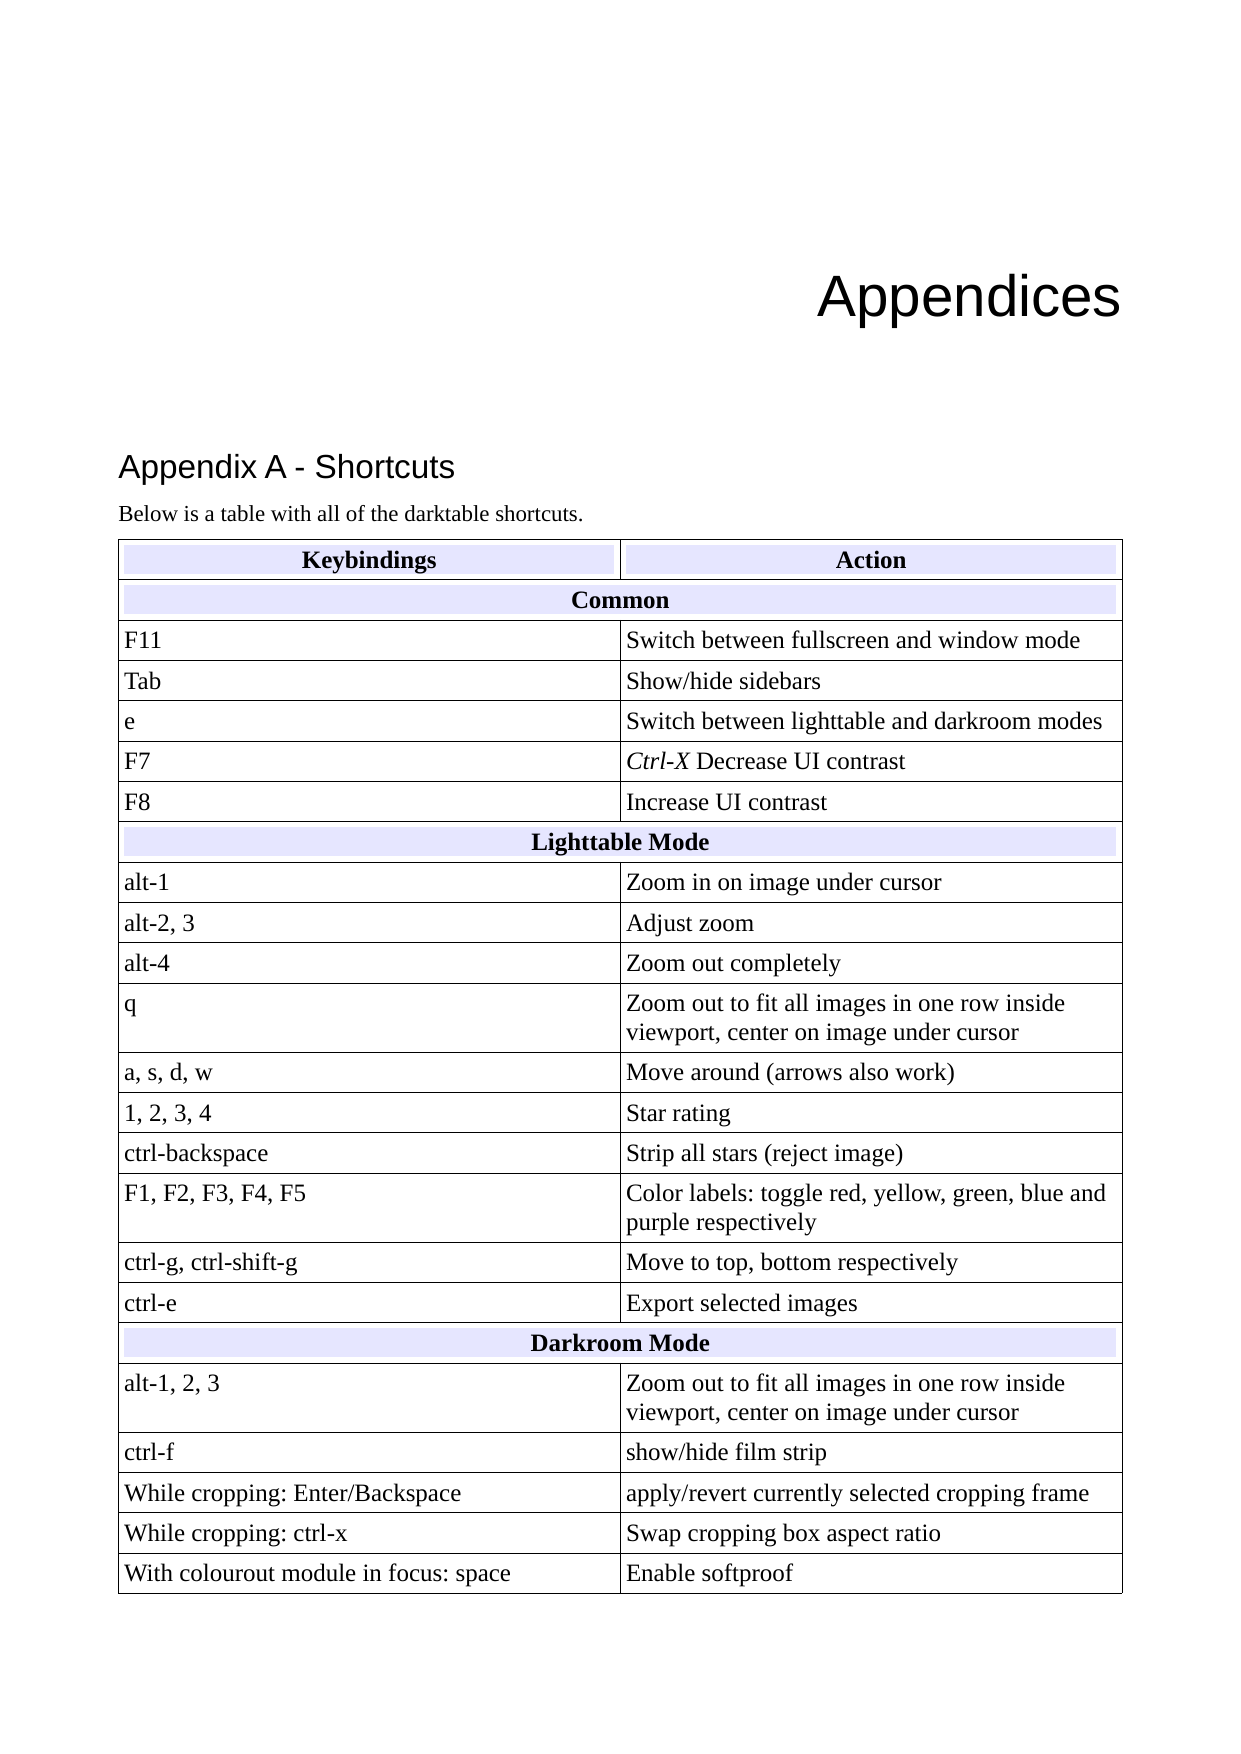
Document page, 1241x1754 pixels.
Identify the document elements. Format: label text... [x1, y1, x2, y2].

table_cell alt-2, 3 [119, 903, 620, 942]
table_cell Zoom in on image under cursor [621, 863, 1122, 902]
table_cell ctrl-g, ctrl-shift-g [119, 1243, 620, 1282]
title Appendices [118, 262, 1122, 329]
table_cell Color labels: toggle red, yellow, green, blue and purple respectively [621, 1174, 1122, 1242]
table_cell q [119, 984, 620, 1052]
table_cell Darkroom Mode [119, 1323, 1122, 1362]
table_cell Lighttable Mode [119, 822, 1122, 862]
table_cell Enable softproof [621, 1554, 1122, 1593]
table_cell Switch between fullscreen and window mode [621, 621, 1122, 660]
table_cell Zoom out to fit all images in one row inside viewport, center on image under cursor [621, 1364, 1122, 1432]
table_cell Tab [119, 661, 620, 700]
table_cell F7 [119, 742, 620, 781]
table_cell ctrl-backspace [119, 1133, 620, 1172]
table_cell Increase UI contrast [621, 782, 1122, 821]
table_cell Export selected images [621, 1283, 1122, 1322]
table_cell show/hide film strip [621, 1433, 1122, 1472]
table_cell F1, F2, F3, F4, F5 [119, 1174, 620, 1242]
table_cell While cropping: Enter/Backspace [119, 1473, 620, 1512]
table_cell ctrl-f [119, 1433, 620, 1472]
table_cell Switch between lighttable and darkroom modes [621, 701, 1122, 741]
table_cell apply/revert currently selected cropping frame [621, 1473, 1122, 1512]
table_cell Star rating [621, 1093, 1122, 1132]
table_header Keybindings [119, 540, 620, 579]
table_cell Swap cropping box aspect ratio [621, 1513, 1122, 1552]
text Below is a table with all of the darktable shortcuts. [118, 500, 1122, 527]
table_header Action [621, 540, 1122, 579]
table_cell Strip all stars (reject image) [621, 1133, 1122, 1172]
table_cell Adjust zoom [621, 903, 1122, 942]
table_cell Common [119, 580, 1122, 620]
table_cell e [119, 701, 620, 741]
table_cell Show/hide sidebars [621, 661, 1122, 700]
table_cell With colourout module in focus: space [119, 1554, 620, 1593]
table_cell Zoom out completely [621, 943, 1122, 982]
table_cell a, s, d, w [119, 1053, 620, 1092]
table_cell Zoom out to fit all images in one row inside viewport, center on image under cursor [621, 984, 1122, 1052]
table_cell ctrl-e [119, 1283, 620, 1322]
subtitle Appendix A - Shortcuts [118, 447, 1122, 485]
table_cell 1, 2, 3, 4 [119, 1093, 620, 1132]
table_cell F11 [119, 621, 620, 660]
table_cell Move around (arrows also work) [621, 1053, 1122, 1092]
table_cell alt-4 [119, 943, 620, 982]
table_cell While cropping: ctrl-x [119, 1513, 620, 1552]
table_cell alt-1 [119, 863, 620, 902]
table_cell alt-1, 2, 3 [119, 1364, 620, 1432]
table_cell Ctrl-X Decrease UI contrast [621, 742, 1122, 781]
table_cell Move to top, bottom respectively [621, 1243, 1122, 1282]
table_cell F8 [119, 782, 620, 821]
